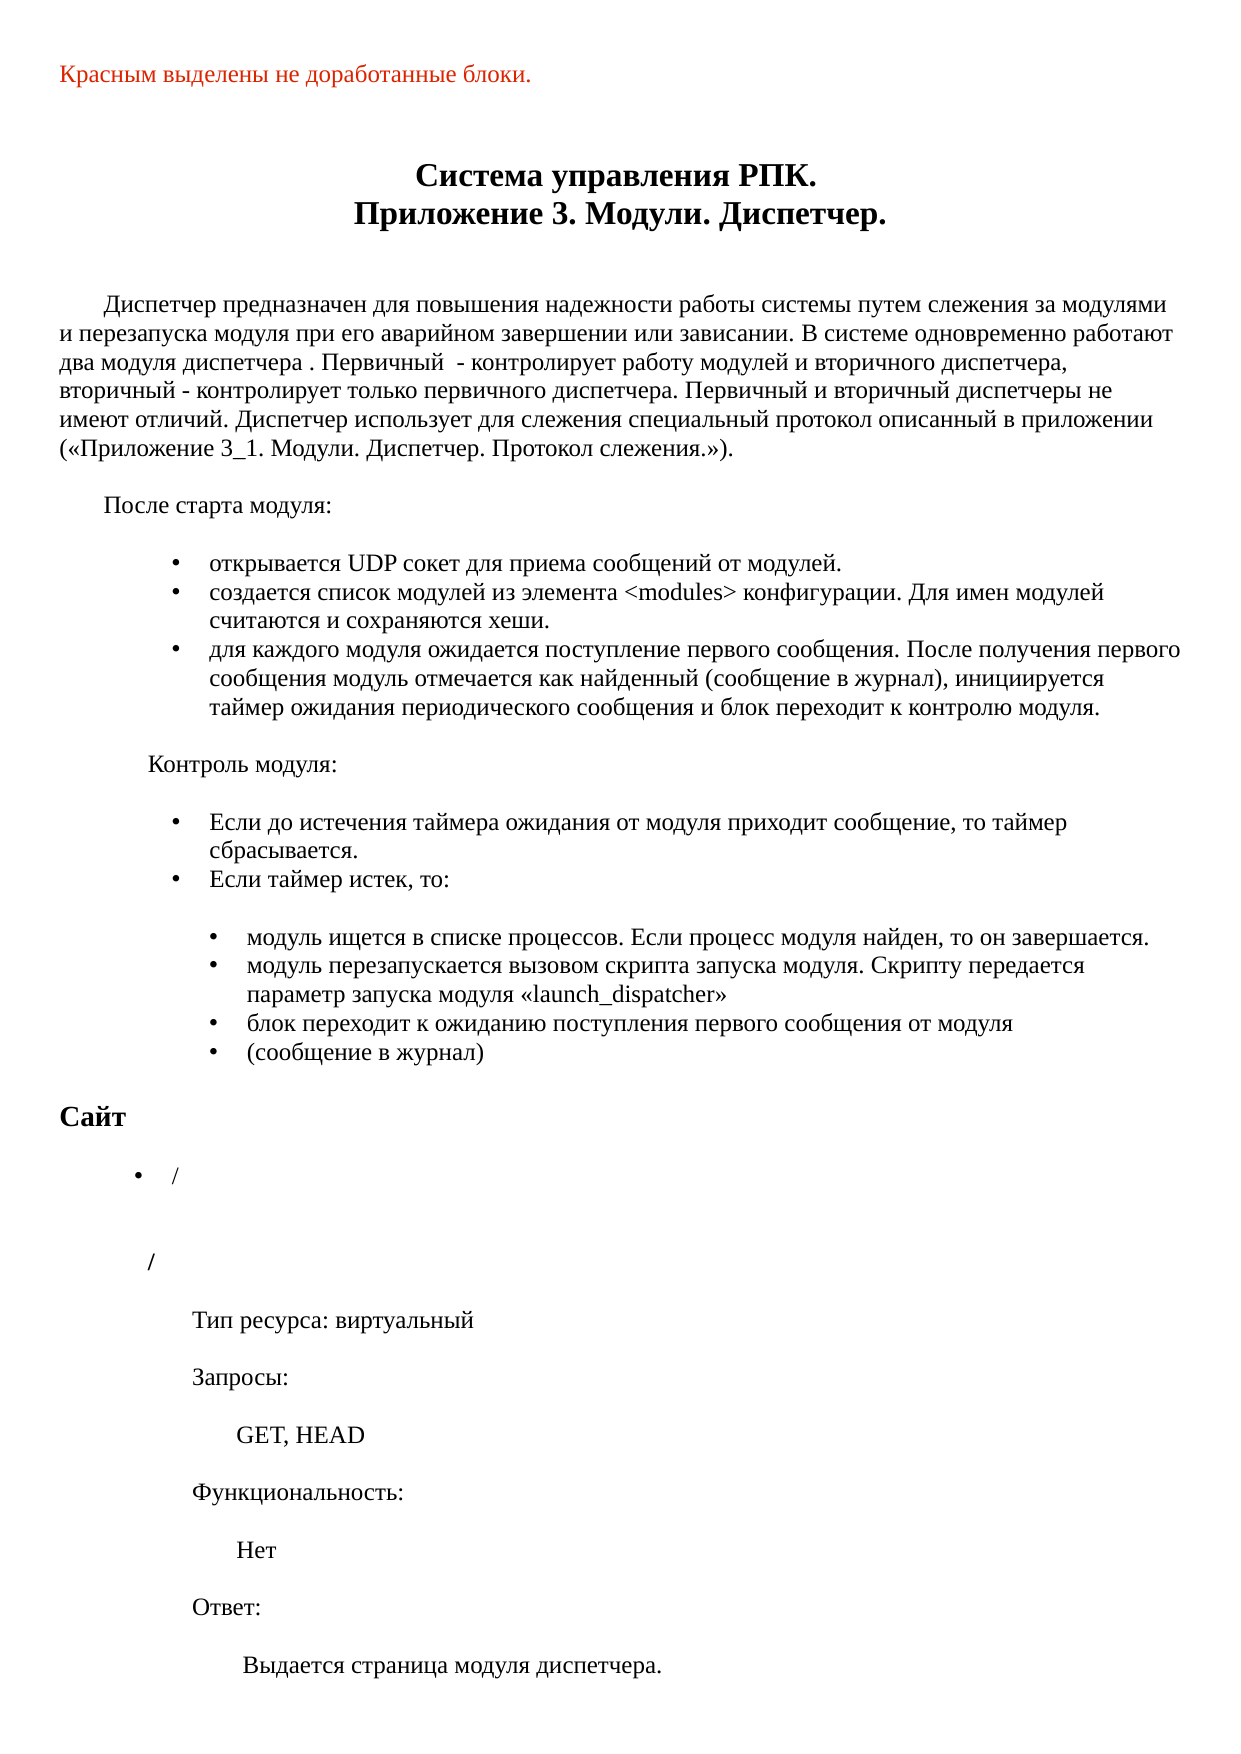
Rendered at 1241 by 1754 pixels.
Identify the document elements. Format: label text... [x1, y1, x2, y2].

list Если таймер истек, то: [172, 864, 1181, 893]
text Выдается страница модуля диспетчера. [59, 1650, 1181, 1679]
list модуль ищется в списке процессов. Если процесс модуля найден, то он завершается. [209, 922, 1181, 950]
text GET, HEAD [59, 1420, 1181, 1449]
text Тип ресурса: виртуальный [59, 1305, 1181, 1334]
list (сообщение в журнал) [209, 1037, 1181, 1065]
list / [134, 1161, 1181, 1190]
list для каждого модуля ожидается поступление первого сообщения. После получения первого сообщения модуль отмечается как найденный (сообщение в журнал), инициируется таймер ожидания периодического сообщения и блок переходит к контролю модуля. [172, 634, 1181, 720]
text Красным выделены не доработанные блоки. [59, 59, 1181, 88]
text Система управления РПК. [59, 155, 1181, 193]
list открывается UDP сокет для приема сообщений от модулей. [172, 548, 1181, 577]
text Приложение 3. Модули. Диспетчер. [59, 193, 1181, 232]
text Ответ: [59, 1592, 1181, 1621]
text Нет [59, 1535, 1181, 1564]
text Контроль модуля: [59, 749, 1181, 778]
text Запросы: [59, 1362, 1181, 1391]
list создается список модулей из элемента <modules> конфигурации. Для имен модулей считаются и сохраняются хеши. [172, 577, 1181, 634]
text Функциональность: [59, 1477, 1181, 1506]
text Диспетчер предназначен для повышения надежности работы системы путем слежения за модулями и перезапуска модуля при его аварийном завершении или зависании. В системе одновременно работают два модуля диспетчера . Первичный - контролирует работу модулей и вторичного диспетчера, вторичный - контролирует только первичного диспетчера. Первичный и вторичный диспетчеры не имеют отличий. Диспетчер использует для слежения специальный протокол описанный в приложении («Приложение 3_1. Модули. Диспетчер. Протокол слежения.»). [59, 289, 1181, 462]
list блок переходит к ожиданию поступления первого сообщения от модуля [209, 1008, 1181, 1037]
list Если до истечения таймера ожидания от модуля приходит сообщение, то таймер сбрасывается. [172, 807, 1181, 864]
text После старта модуля: [59, 490, 1181, 519]
text / [59, 1247, 1181, 1276]
text Сайт [59, 1099, 1181, 1132]
list модуль перезапускается вызовом скрипта запуска модуля. Скрипту передается параметр запуска модуля «launch_dispatcher» [209, 950, 1181, 1008]
